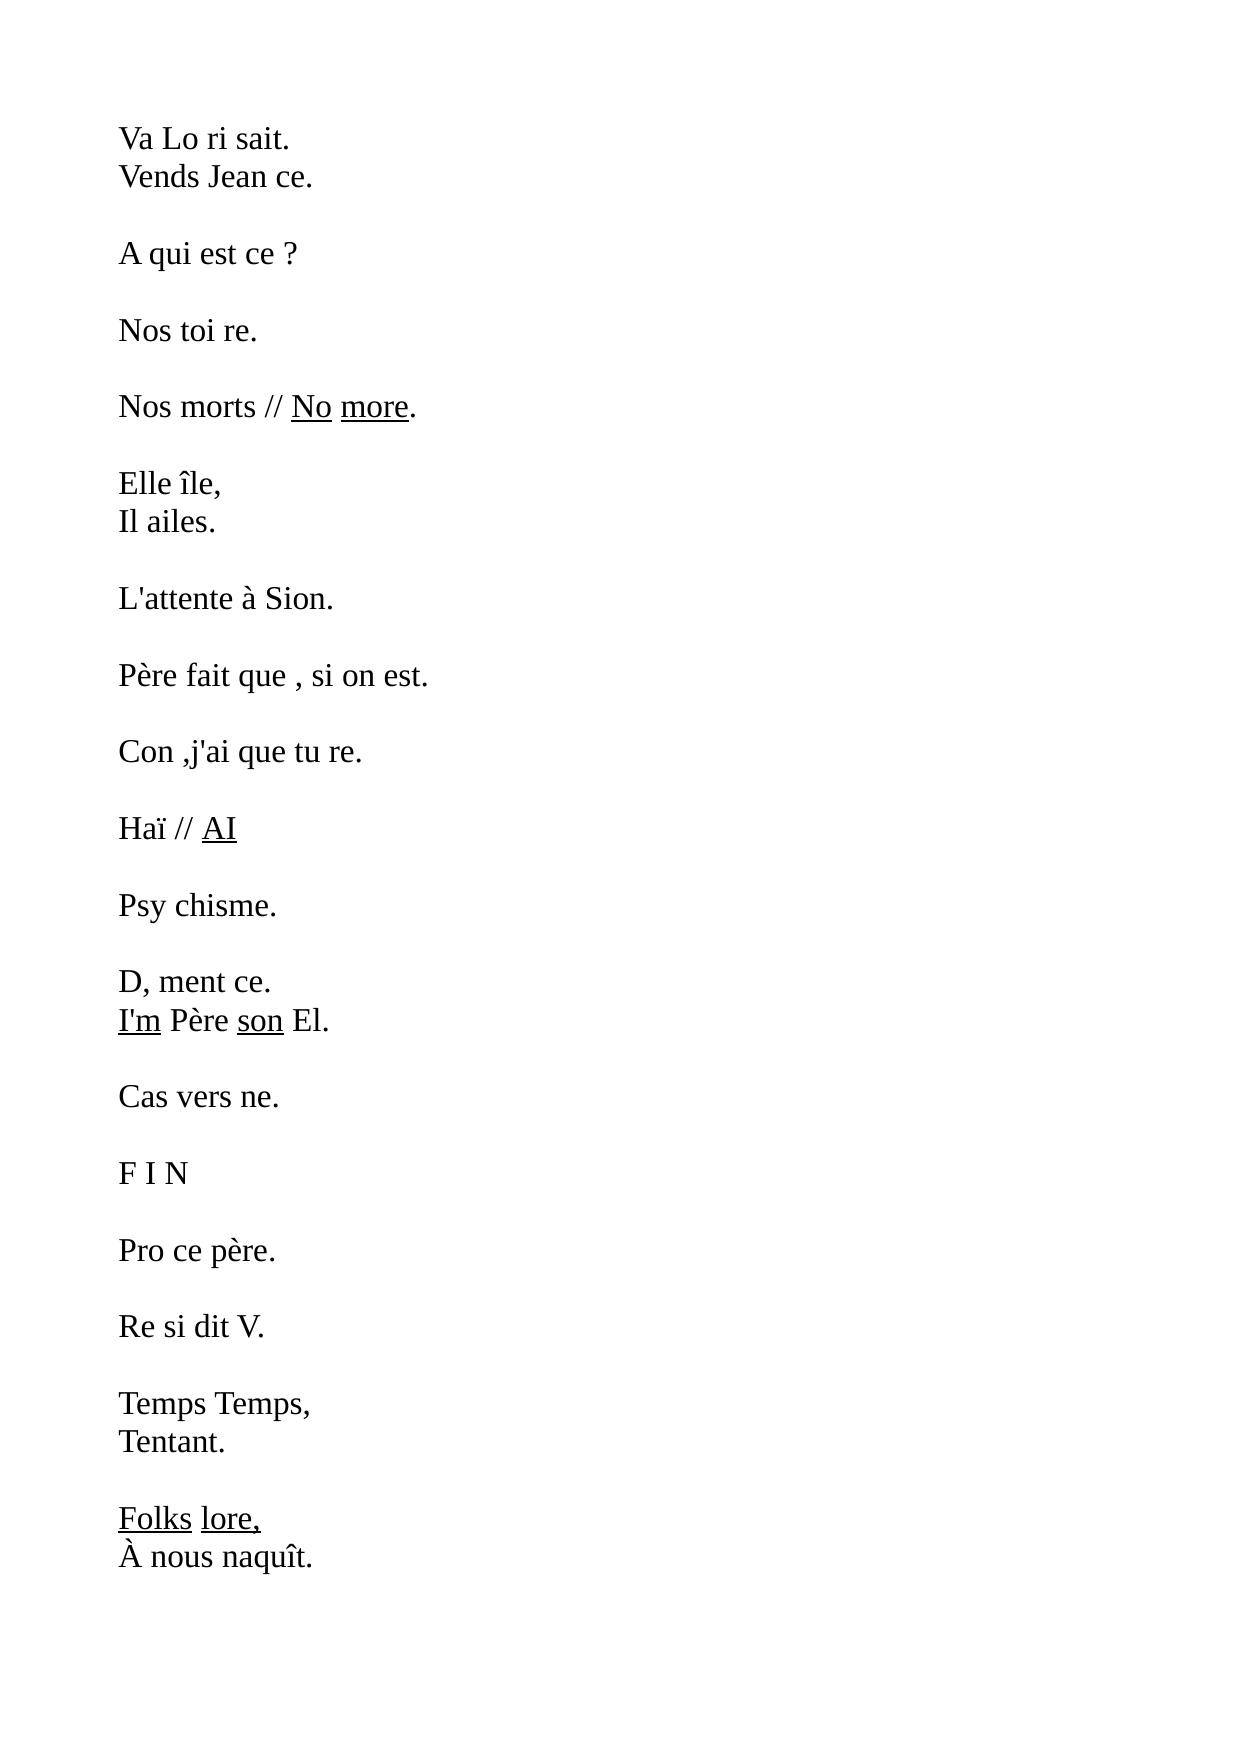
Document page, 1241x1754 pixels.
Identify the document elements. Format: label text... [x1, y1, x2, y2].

text Temps Temps, [118, 1383, 1122, 1421]
text Nos toi re. [118, 310, 1122, 348]
text À nous naquît. [118, 1536, 1122, 1575]
text F I N [118, 1153, 1122, 1191]
text Vends Jean ce. [118, 156, 1122, 195]
text Tentant. [118, 1421, 1122, 1460]
text Cas vers ne. [118, 1076, 1122, 1115]
text Il ailes. [118, 501, 1122, 540]
text Psy chisme. [118, 885, 1122, 923]
text Père fait que , si on est. [118, 655, 1122, 693]
text I'm Père son El. [118, 1000, 1122, 1038]
text Folks lore, [118, 1498, 1122, 1536]
text D, ment ce. [118, 961, 1122, 1000]
text Haï // AI [118, 808, 1122, 846]
text Elle île, [118, 463, 1122, 501]
text Pro ce père. [118, 1230, 1122, 1268]
text Va Lo ri sait. [118, 118, 1122, 156]
text A qui est ce ? [118, 233, 1122, 271]
text L'attente à Sion. [118, 578, 1122, 616]
text Re si dit V. [118, 1306, 1122, 1345]
text Nos morts // No more. [118, 386, 1122, 425]
text Con ,j'ai que tu re. [118, 731, 1122, 770]
